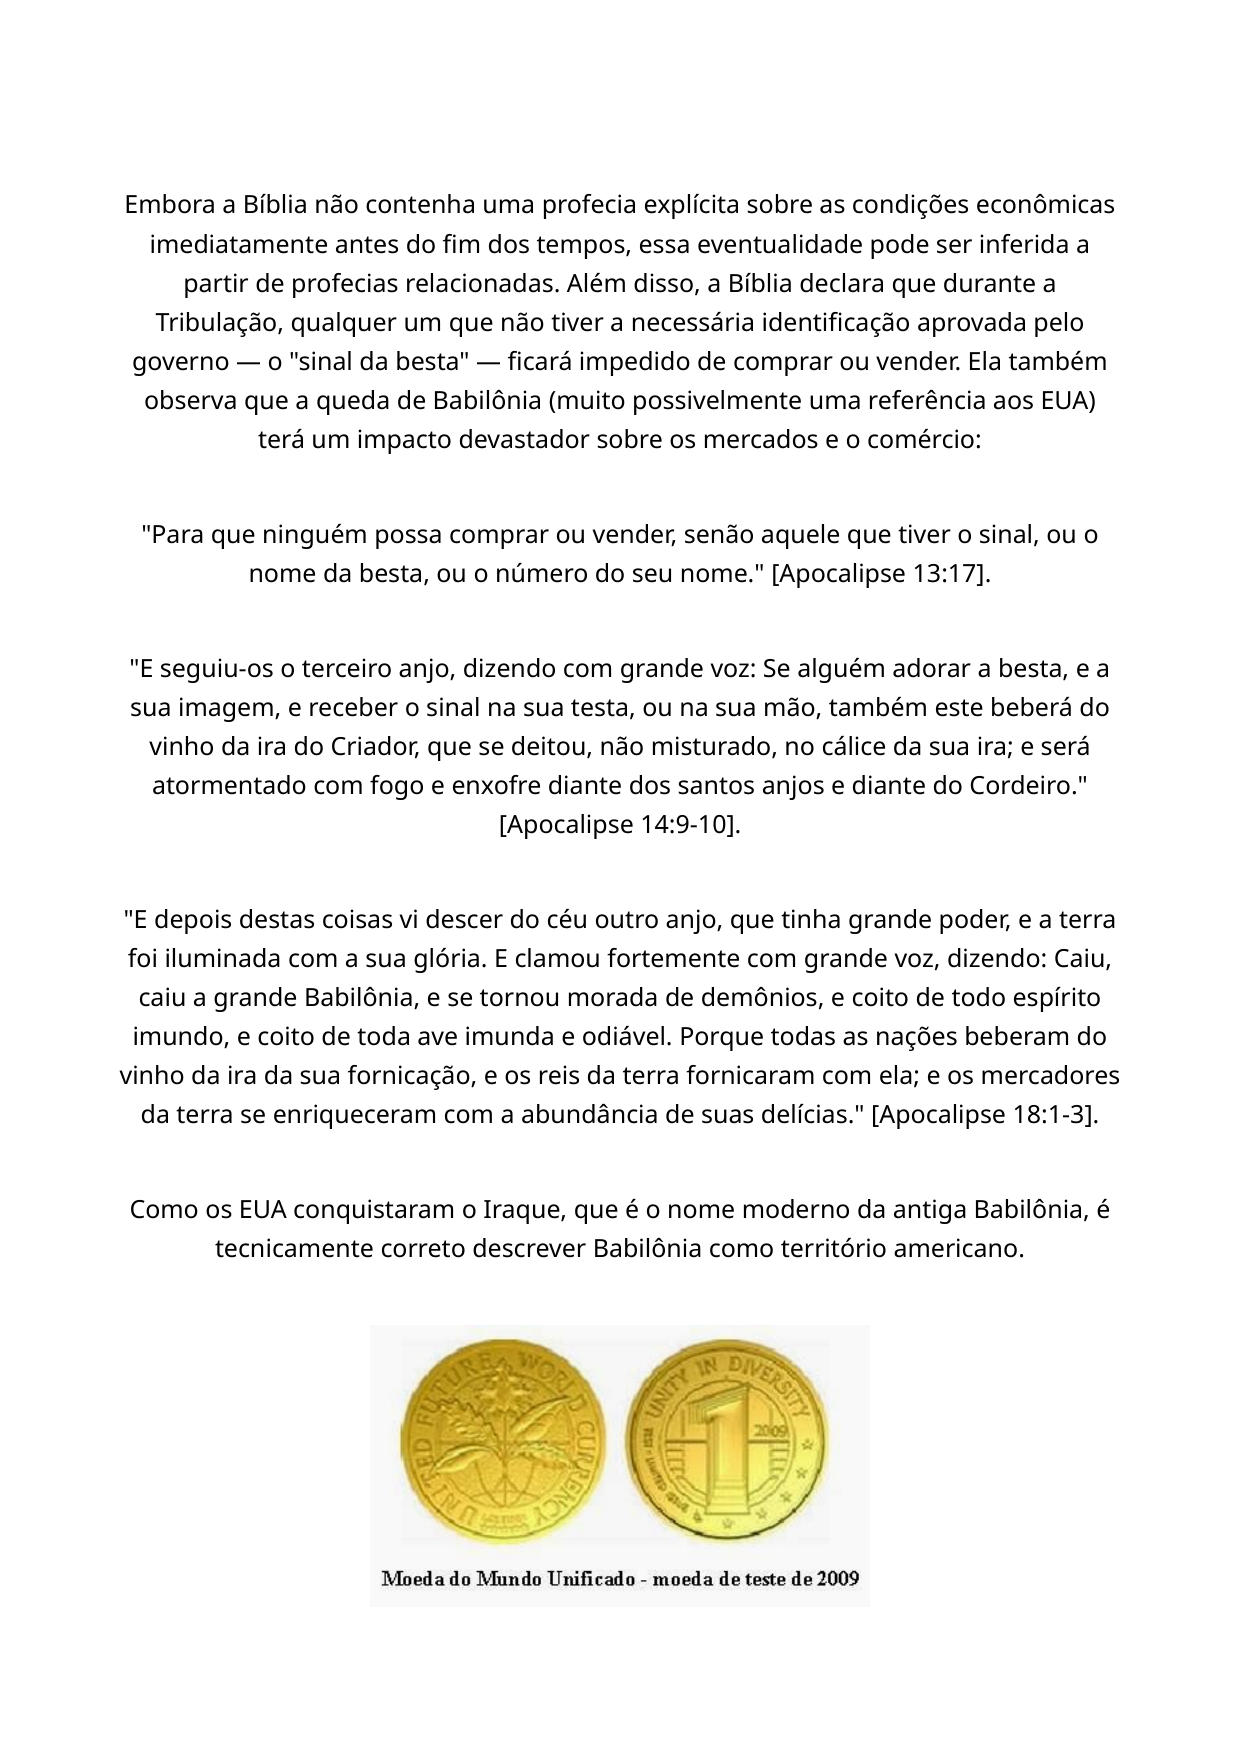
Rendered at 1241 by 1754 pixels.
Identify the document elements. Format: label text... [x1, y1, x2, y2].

text Como os EUA conquistaram o Iraque, que é o nome moderno da antiga Babilônia, é tecnicamente correto descrever Babilônia como território americano. [118, 1192, 1122, 1265]
text "Para que ninguém possa comprar ou vender, senão aquele que tiver o sinal, ou o nome da besta, ou o número do seu nome." [Apocalipse 13:17]. [118, 517, 1122, 590]
text Embora a Bíblia não contenha uma profecia explícita sobre as condições econômicas imediatamente antes do fim dos tempos, essa eventualidade pode ser inferida a partir de profecias relacionadas. Além disso, a Bíblia declara que durante a Tribulação, qualquer um que não tiver a necessária identificação aprovada pelo governo — o "sinal da besta" — ficará impedido de comprar ou vender. Ela também observa que a queda de Babilônia (muito possivelmente uma referência aos EUA) terá um impacto devastador sobre os mercados e o comércio: [118, 187, 1122, 456]
text "E depois destas coisas vi descer do céu outro anjo, que tinha grande poder, e a terra foi iluminada com a sua glória. E clamou fortemente com grande voz, dizendo: Caiu, caiu a grande Babilônia, e se tornou morada de demônios, e coito de todo espírito imundo, e coito de toda ave imunda e odiável. Porque todas as nações beberam do vinho da ira da sua fornicação, e os reis da terra fornicaram com ela; e os mercadores da terra se enriqueceram com a abundância de suas delícias." [Apocalipse 18:1-3]. [118, 901, 1122, 1131]
text "E seguiu-os o terceiro anjo, dizendo com grande voz: Se alguém adorar a besta, e a sua imagem, e receber o sinal na sua testa, ou na sua mão, também este beberá do vinho da ira do Criador, que se deitou, não misturado, no cálice da sua ira; e será atormentado com fogo e enxofre diante dos santos anjos e diante do Cordeiro." [Apocalipse 14:9-10]. [118, 650, 1122, 841]
picture [370, 1325, 870, 1607]
